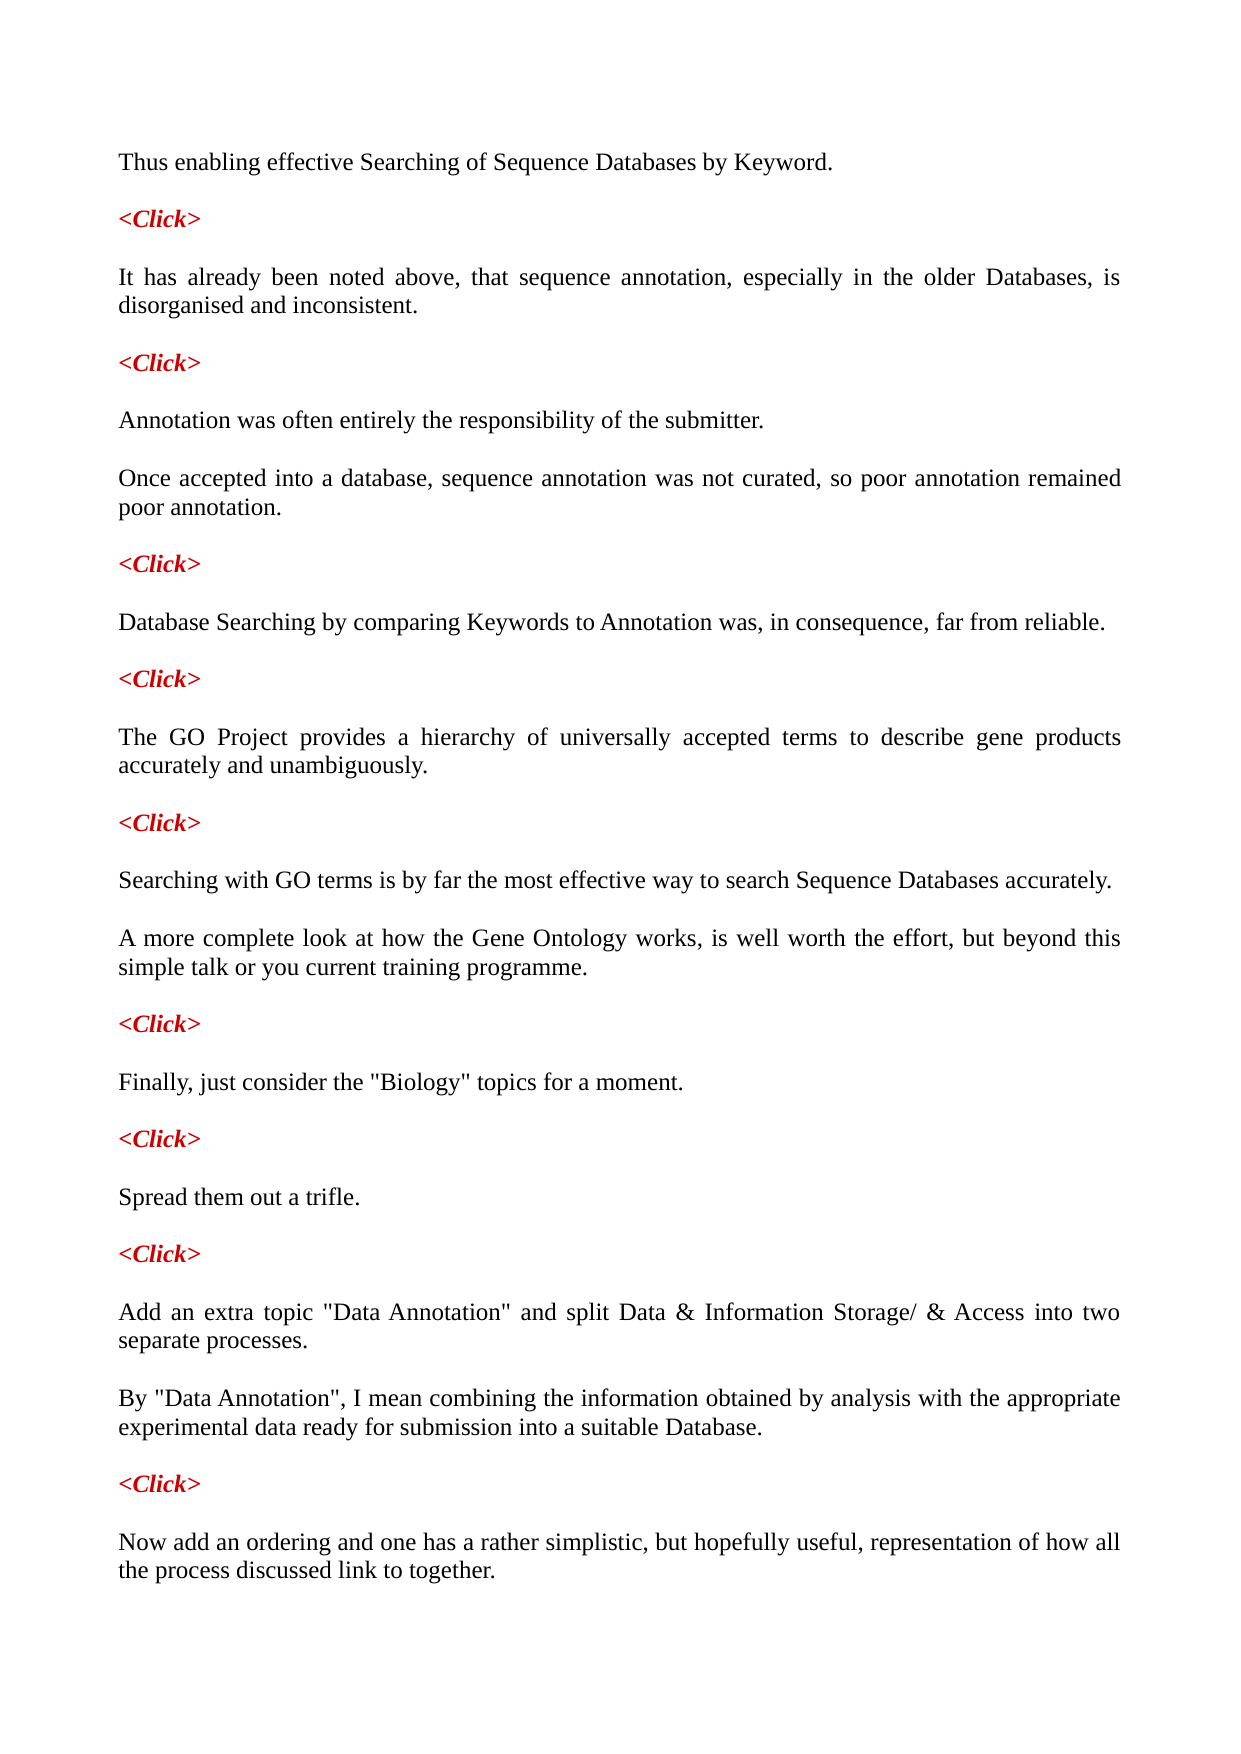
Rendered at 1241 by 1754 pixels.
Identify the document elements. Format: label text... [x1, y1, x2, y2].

text It has already been noted above, that sequence annotation, especially in the older Databases, is disorganised and inconsistent. [118, 262, 1122, 319]
text Spread them out a trifle. [118, 1182, 1122, 1211]
text Add an extra topic "Data Annotation" and split Data & Information Storage/ & Access into two separate processes. [118, 1297, 1122, 1354]
text <Click> [118, 1239, 1122, 1268]
text Now add an ordering and one has a rather simplistic, but hopefully useful, representation of how all the process discussed link to together. [118, 1527, 1122, 1584]
text <Click> [118, 664, 1122, 693]
text Database Searching by comparing Keywords to Annotation was, in consequence, far from reliable. [118, 607, 1122, 636]
text <Click> [118, 1009, 1122, 1038]
text Once accepted into a database, sequence annotation was not curated, so poor annotation remained poor annotation. [118, 463, 1122, 521]
text <Click> [118, 808, 1122, 837]
text <Click> [118, 348, 1122, 377]
text Annotation was often entirely the responsibility of the submitter. [118, 406, 1122, 434]
text <Click> [118, 1124, 1122, 1153]
text By "Data Annotation", I mean combining the information obtained by analysis with the appropriate experimental data ready for submission into a suitable Database. [118, 1383, 1122, 1441]
text Finally, just consider the "Biology" topics for a moment. [118, 1067, 1122, 1096]
text A more complete look at how the Gene Ontology works, is well worth the effort, but beyond this simple talk or you current training programme. [118, 923, 1122, 981]
text <Click> [118, 1469, 1122, 1498]
text Thus enabling effective Searching of Sequence Databases by Keyword. [118, 147, 1122, 176]
text <Click> [118, 204, 1122, 233]
text The GO Project provides a hierarchy of universally accepted terms to describe gene products accurately and unambiguously. [118, 722, 1122, 779]
text Searching with GO terms is by far the most effective way to search Sequence Databases accurately. [118, 866, 1122, 894]
text <Click> [118, 549, 1122, 578]
